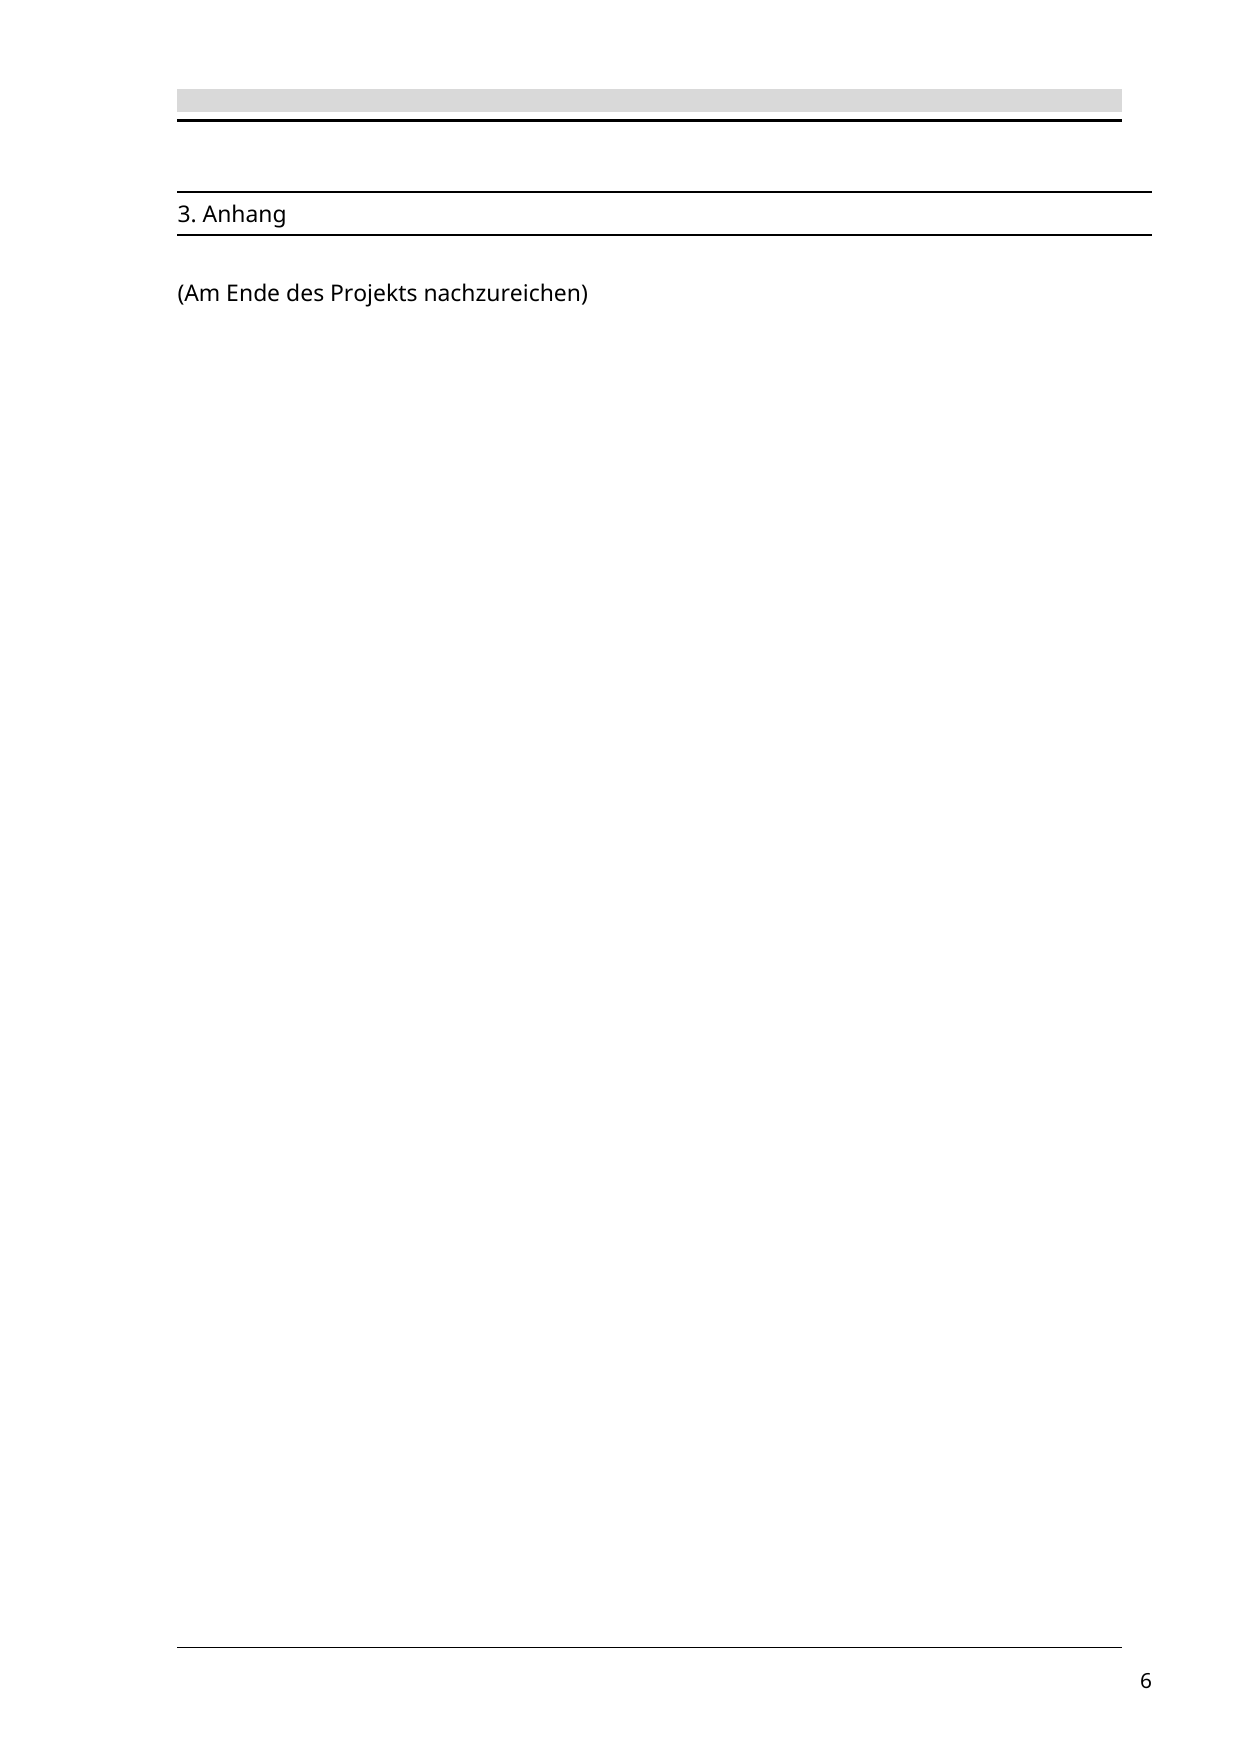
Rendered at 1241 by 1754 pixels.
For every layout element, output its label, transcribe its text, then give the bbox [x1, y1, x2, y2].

text 3. Anhang [177, 198, 1152, 234]
text (Am Ende des Projekts nachzureichen) [177, 277, 1152, 308]
